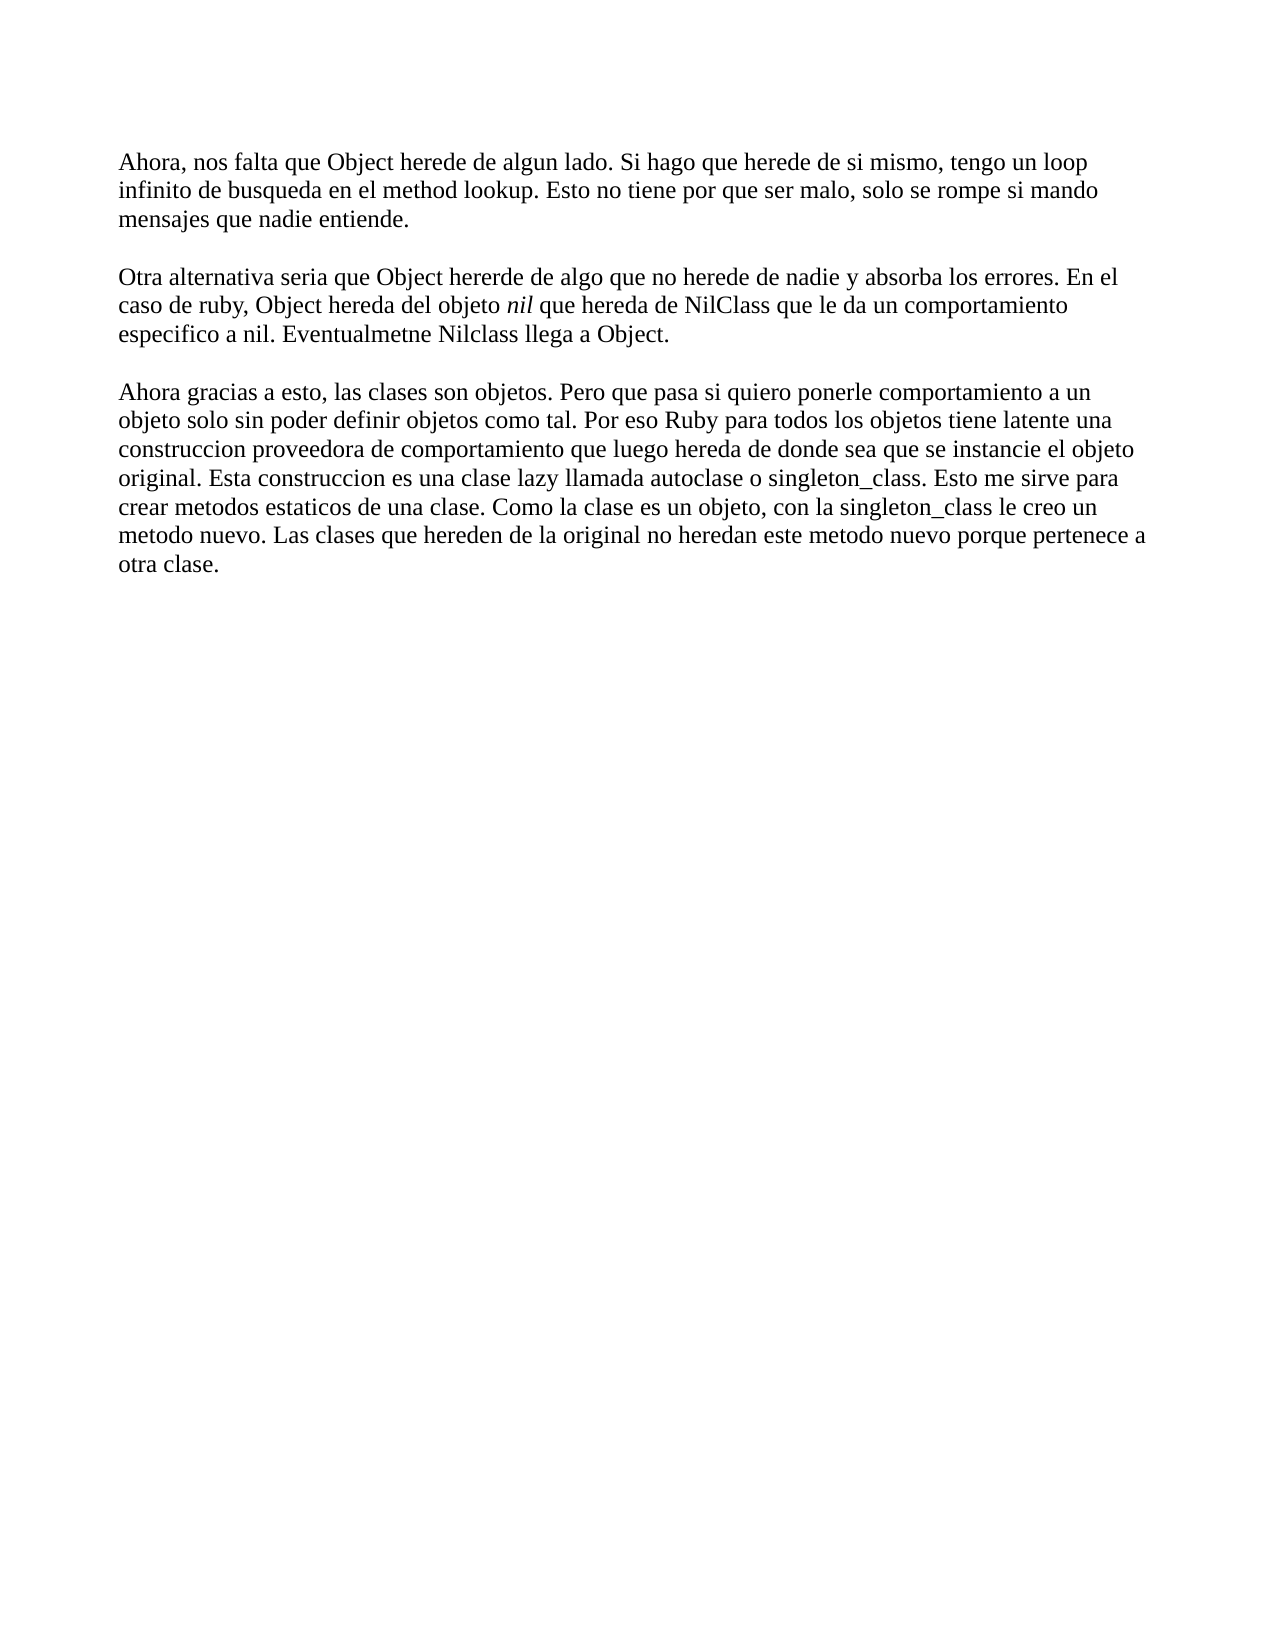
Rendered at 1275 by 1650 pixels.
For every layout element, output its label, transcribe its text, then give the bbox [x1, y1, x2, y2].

text Ahora gracias a esto, las clases son objetos. Pero que pasa si quiero ponerle comportamiento a un objeto solo sin poder definir objetos como tal. Por eso Ruby para todos los objetos tiene latente una construccion proveedora de comportamiento que luego hereda de donde sea que se instancie el objeto original. Esta construccion es una clase lazy llamada autoclase o singleton_class. Esto me sirve para crear metodos estaticos de una clase. Como la clase es un objeto, con la singleton_class le creo un metodo nuevo. Las clases que hereden de la original no heredan este metodo nuevo porque pertenece a otra clase. [118, 377, 1157, 578]
text Otra alternativa seria que Object hererde de algo que no herede de nadie y absorba los errores. En el caso de ruby, Object hereda del objeto nil que hereda de NilClass que le da un comportamiento especifico a nil. Eventualmetne Nilclass llega a Object. [118, 262, 1157, 348]
text Ahora, nos falta que Object herede de algun lado. Si hago que herede de si mismo, tengo un loop infinito de busqueda en el method lookup. Esto no tiene por que ser malo, solo se rompe si mando mensajes que nadie entiende. [118, 147, 1157, 233]
